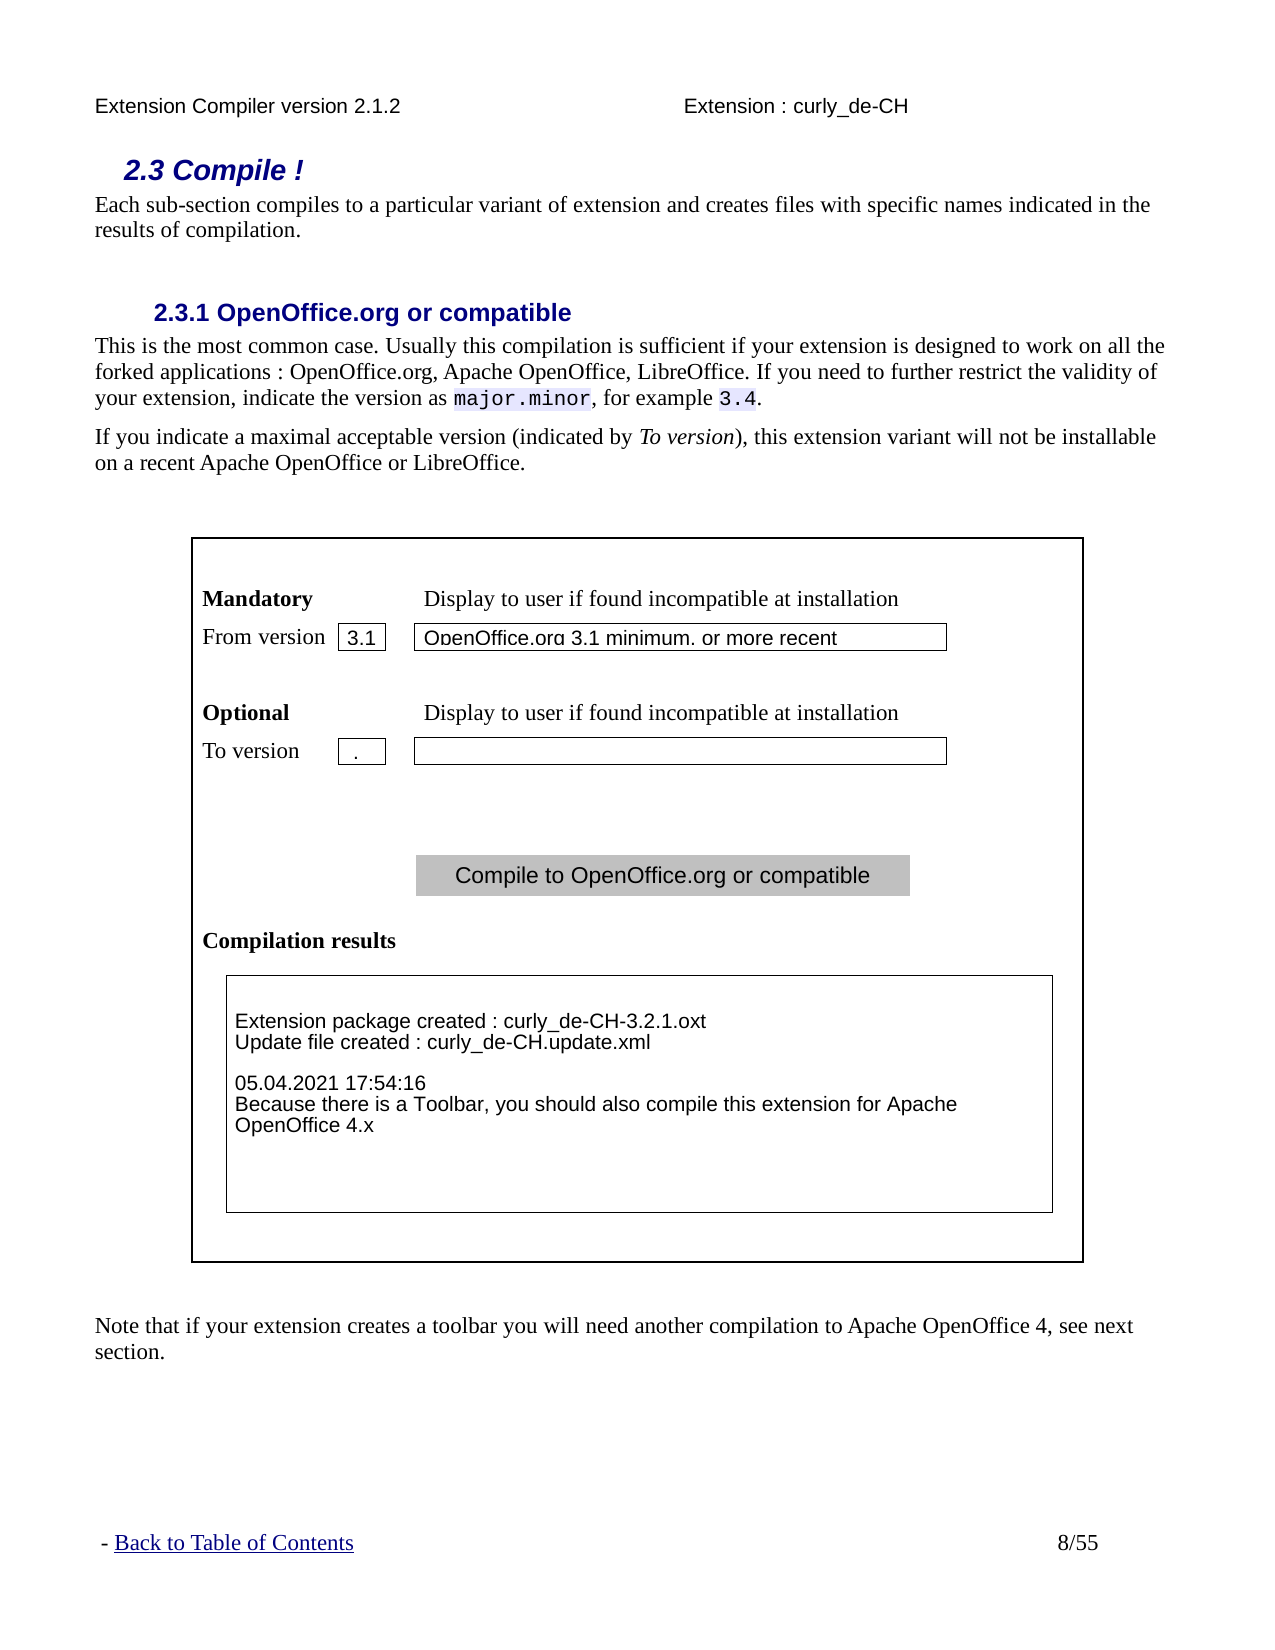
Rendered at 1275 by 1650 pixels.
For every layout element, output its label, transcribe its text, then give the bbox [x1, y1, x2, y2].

text Note that if your extension creates a toolbar you will need another compilation to Apache OpenOffice 4, see next section. [94, 1313, 1181, 1364]
text Mandatory Display to user if found incompatible at installation [202, 586, 1073, 612]
text [947, 738, 1073, 764]
text Each sub-section compiles to a particular variant of extension and creates files with specific names indicated in the results of compilation. [94, 192, 1181, 243]
text [386, 624, 414, 650]
text [947, 624, 1073, 650]
subtitle Compile ! [124, 153, 1181, 186]
text Compilation results [202, 928, 1073, 954]
text [386, 738, 414, 764]
subtitle OpenOffice.org or compatible [153, 299, 1181, 327]
text From version [202, 624, 338, 650]
text If you indicate a maximal acceptable version (indicated by To version), this extension variant will not be installable on a recent Apache OpenOffice or LibreOffice. [94, 424, 1181, 475]
text To version [202, 738, 338, 764]
text This is the most common case. Usually this compilation is sufficient if your extension is designed to work on all the forked applications : OpenOffice.org, Apache OpenOffice, LibreOffice. If you need to further restrict the validity of your extension, indicate the version as major.minor, for example 3.4. [94, 333, 1181, 411]
text Optional Display to user if found incompatible at installation [202, 700, 1073, 726]
